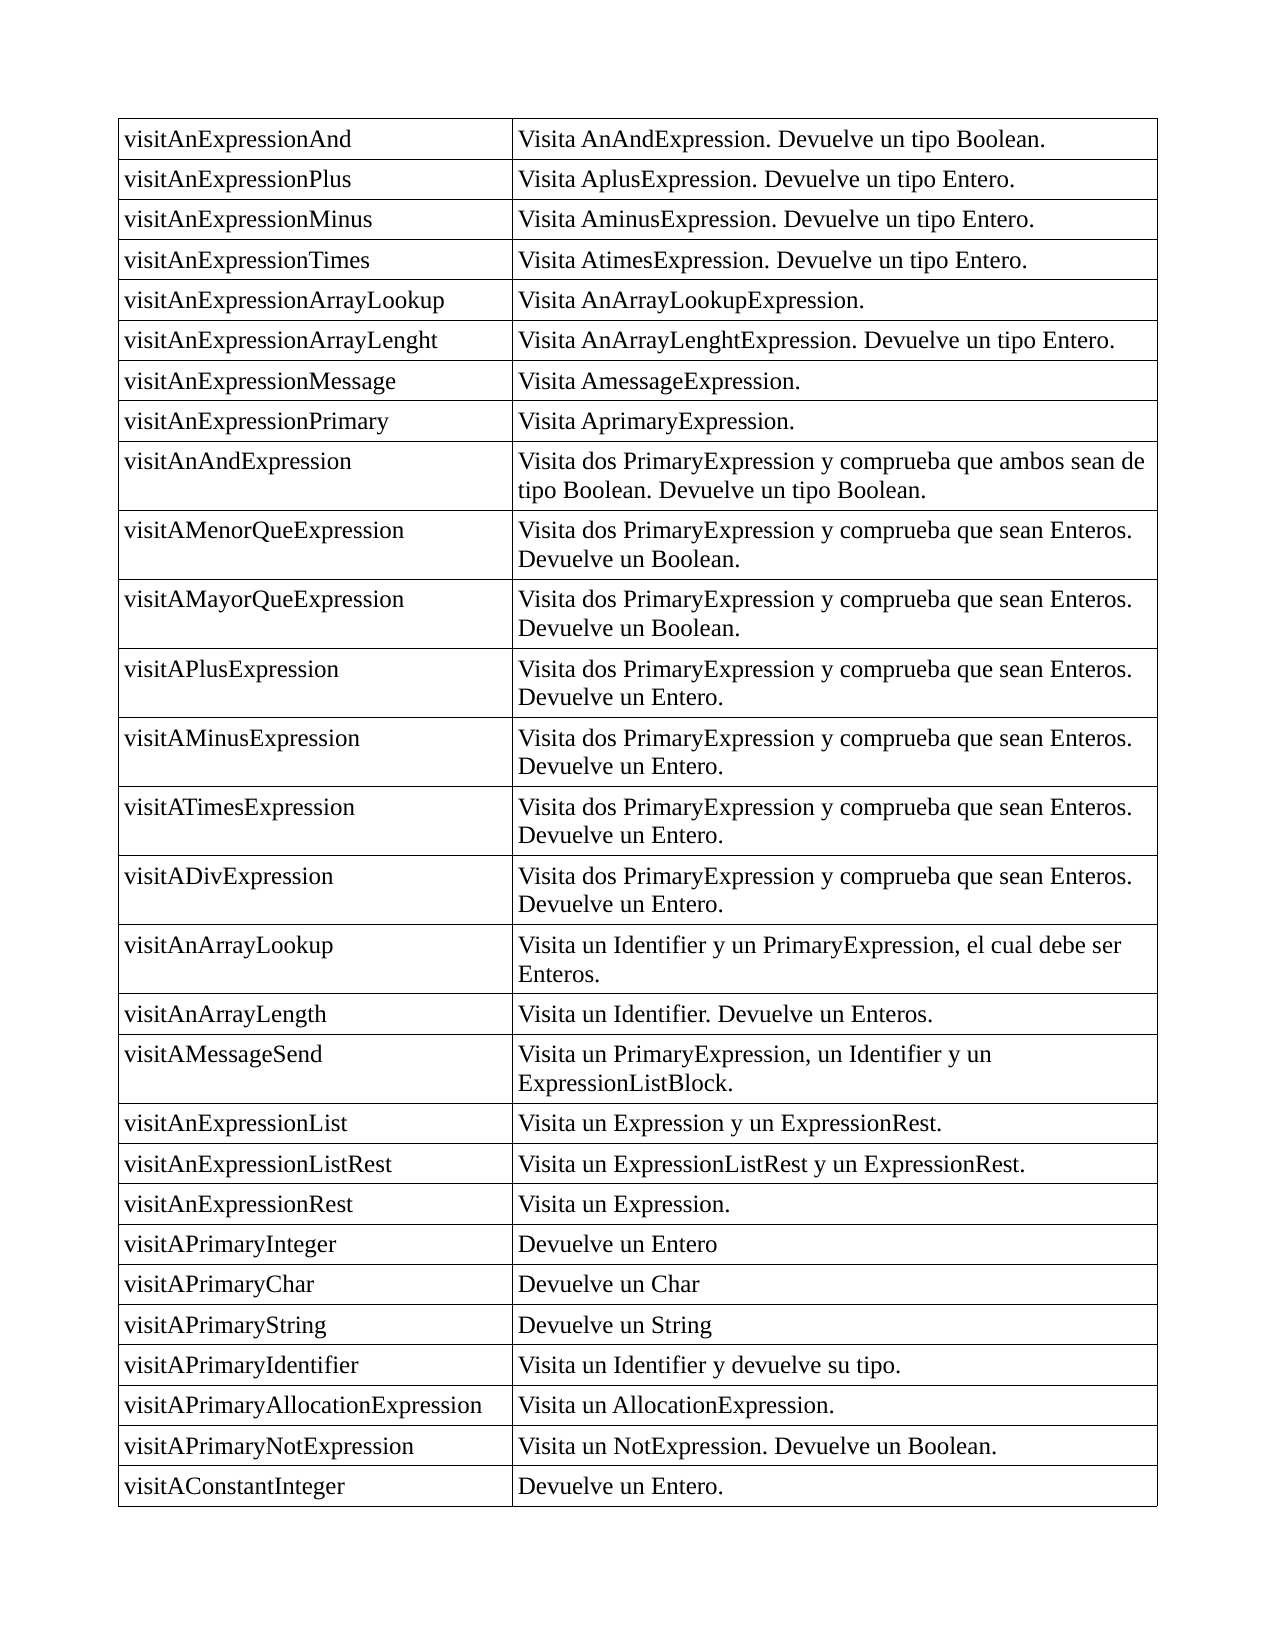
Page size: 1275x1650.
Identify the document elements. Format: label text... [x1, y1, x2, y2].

table_cell Devuelve un Entero. [513, 1466, 1157, 1506]
table_cell Visita AtimesExpression. Devuelve un tipo Entero. [513, 240, 1157, 279]
table_cell visitAnExpressionAnd [119, 119, 512, 158]
table_cell Devuelve un Char [513, 1265, 1157, 1304]
table_cell Visita un AllocationExpression. [513, 1386, 1157, 1425]
table_cell visitATimesExpression [119, 787, 512, 855]
table_cell visitAnExpressionArrayLenght [119, 321, 512, 360]
table_cell visitAPrimaryAllocationExpression [119, 1386, 512, 1425]
table_cell visitAConstantInteger [119, 1466, 512, 1506]
table_cell visitAnExpressionMessage [119, 361, 512, 400]
table_cell visitAnExpressionArrayLookup [119, 280, 512, 320]
table_cell Visita un ExpressionListRest y un ExpressionRest. [513, 1144, 1157, 1183]
table_cell visitAnExpressionRest [119, 1184, 512, 1223]
table_cell visitAPrimaryInteger [119, 1225, 512, 1264]
table_cell Visita AnAndExpression. Devuelve un tipo Boolean. [513, 119, 1157, 158]
table_cell Visita dos PrimaryExpression y comprueba que sean Enteros. Devuelve un Entero. [513, 718, 1157, 786]
table_cell Visita dos PrimaryExpression y comprueba que sean Enteros. Devuelve un Boolean. [513, 511, 1157, 579]
table_cell visitAPrimaryNotExpression [119, 1426, 512, 1465]
table_cell visitAMinusExpression [119, 718, 512, 786]
table_cell visitAMenorQueExpression [119, 511, 512, 579]
table_cell Visita dos PrimaryExpression y comprueba que sean Enteros. Devuelve un Entero. [513, 649, 1157, 717]
table_cell visitAPlusExpression [119, 649, 512, 717]
table_cell Visita un NotExpression. Devuelve un Boolean. [513, 1426, 1157, 1465]
table_cell visitAMayorQueExpression [119, 580, 512, 648]
table_cell Visita un Expression. [513, 1184, 1157, 1223]
table_cell visitAPrimaryChar [119, 1265, 512, 1304]
table_cell Visita un Identifier. Devuelve un Enteros. [513, 994, 1157, 1033]
table_cell visitAnArrayLength [119, 994, 512, 1033]
table_cell visitAnExpressionListRest [119, 1144, 512, 1183]
table_cell Visita AminusExpression. Devuelve un tipo Entero. [513, 200, 1157, 239]
table_cell Devuelve un Entero [513, 1225, 1157, 1264]
table_cell Visita dos PrimaryExpression y comprueba que sean Enteros. Devuelve un Entero. [513, 856, 1157, 924]
table_cell Visita un Identifier y devuelve su tipo. [513, 1345, 1157, 1385]
table_cell Visita un PrimaryExpression, un Identifier y un ExpressionListBlock. [513, 1035, 1157, 1102]
table_cell Visita AplusExpression. Devuelve un tipo Entero. [513, 160, 1157, 199]
table_cell visitAnExpressionPrimary [119, 401, 512, 441]
table_cell Visita dos PrimaryExpression y comprueba que sean Enteros. Devuelve un Boolean. [513, 580, 1157, 648]
table_cell Visita dos PrimaryExpression y comprueba que ambos sean de tipo Boolean. Devuelve un tipo Boolean. [513, 442, 1157, 510]
table_cell Visita dos PrimaryExpression y comprueba que sean Enteros. Devuelve un Entero. [513, 787, 1157, 855]
table_cell Visita AnArrayLookupExpression. [513, 280, 1157, 320]
table_cell visitAnArrayLookup [119, 925, 512, 993]
table_cell visitAMessageSend [119, 1035, 512, 1102]
table_cell visitAnExpressionList [119, 1104, 512, 1143]
table_cell visitAnExpressionMinus [119, 200, 512, 239]
table_cell Visita un Expression y un ExpressionRest. [513, 1104, 1157, 1143]
table_cell Devuelve un String [513, 1305, 1157, 1344]
table_cell visitAnExpressionTimes [119, 240, 512, 279]
table_cell visitADivExpression [119, 856, 512, 924]
table_cell visitAnExpressionPlus [119, 160, 512, 199]
table_cell Visita un Identifier y un PrimaryExpression, el cual debe ser Enteros. [513, 925, 1157, 993]
table_cell visitAPrimaryIdentifier [119, 1345, 512, 1385]
table_cell visitAPrimaryString [119, 1305, 512, 1344]
table_cell Visita AprimaryExpression. [513, 401, 1157, 441]
table_cell Visita AmessageExpression. [513, 361, 1157, 400]
table_cell visitAnAndExpression [119, 442, 512, 510]
table_cell Visita AnArrayLenghtExpression. Devuelve un tipo Entero. [513, 321, 1157, 360]
